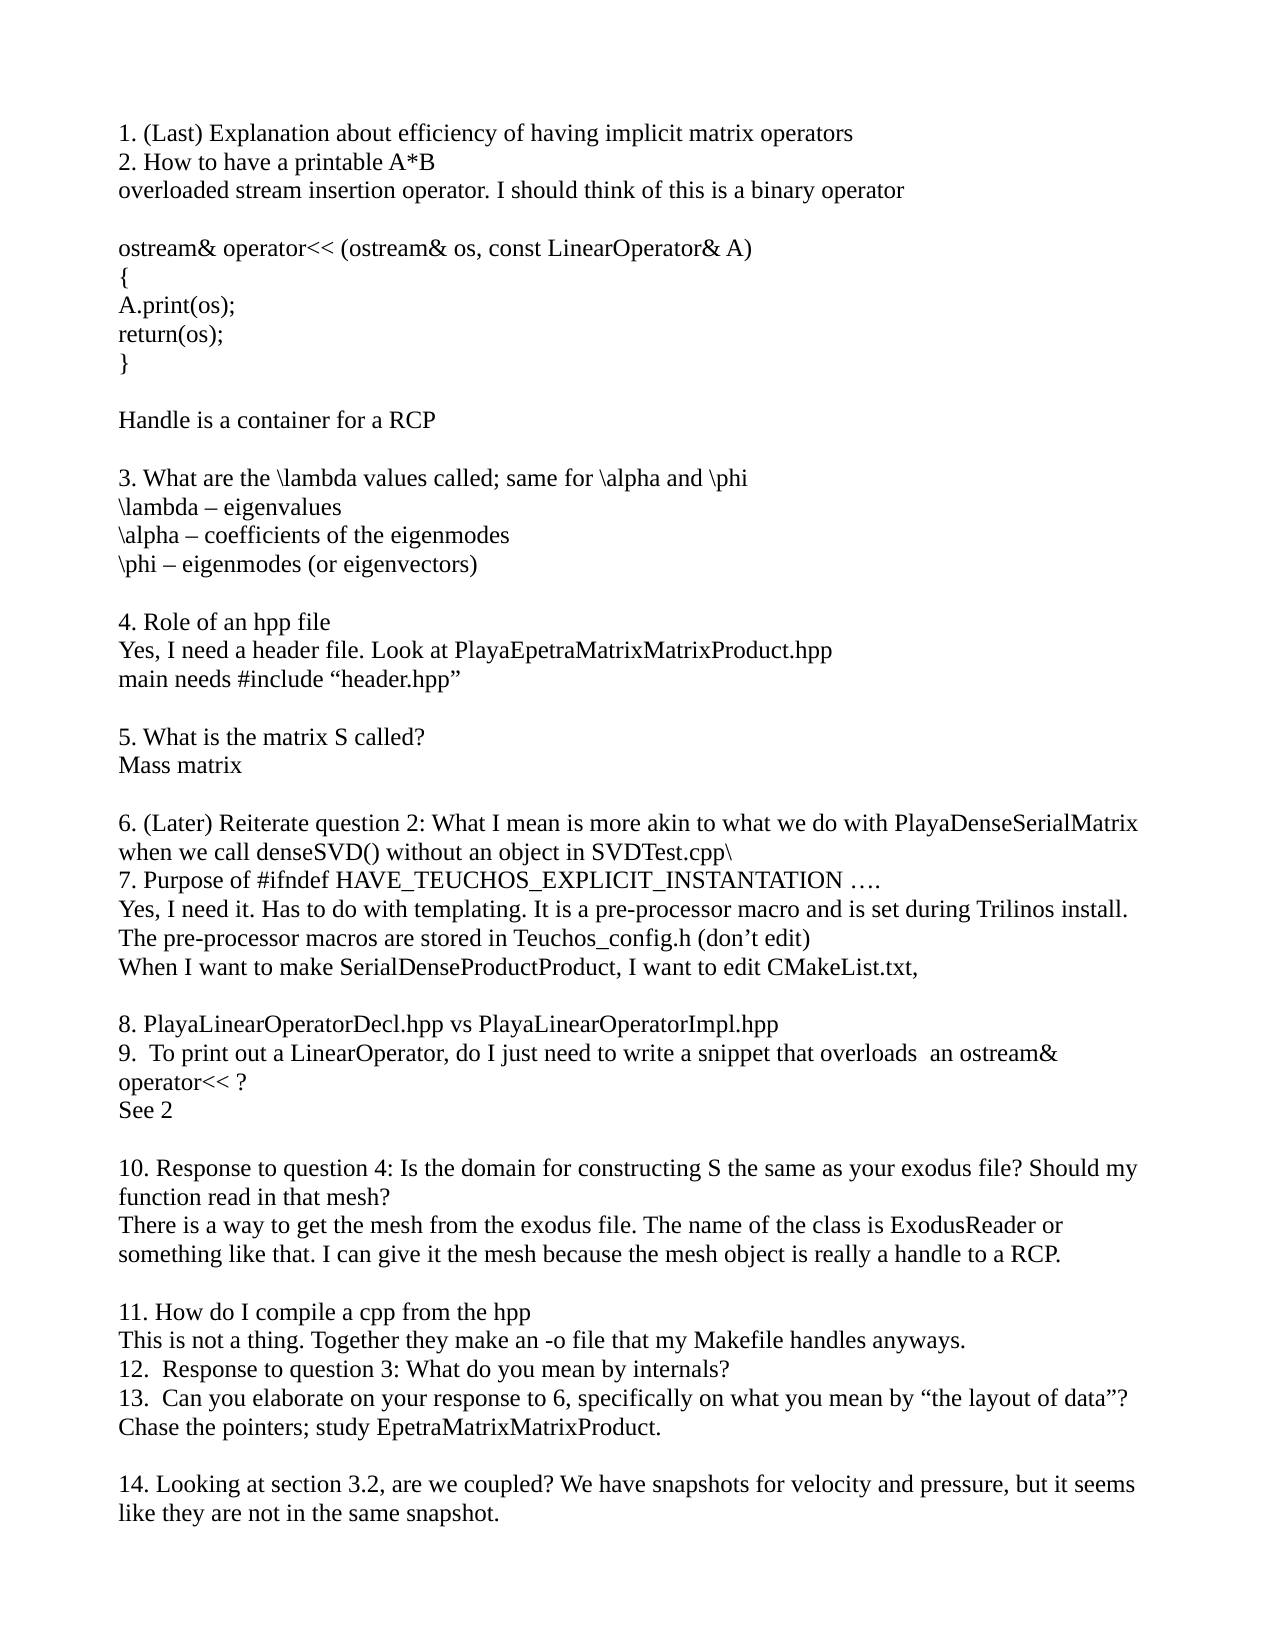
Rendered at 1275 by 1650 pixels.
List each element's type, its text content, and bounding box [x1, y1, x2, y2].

text 14. Looking at section 3.2, are we coupled? We have snapshots for velocity and pressure, but it seems like they are not in the same snapshot. [118, 1469, 1157, 1527]
text \phi – eigenmodes (or eigenvectors) [118, 549, 1157, 578]
text Yes, I need it. Has to do with templating. It is a pre-processor macro and is set during Trilinos install. The pre-processor macros are stored in Teuchos_config.h (don’t edit) [118, 894, 1157, 952]
text Yes, I need a header file. Look at PlayaEpetraMatrixMatrixProduct.hpp [118, 636, 1157, 664]
text Handle is a container for a RCP [118, 406, 1157, 434]
text When I want to make SerialDenseProductProduct, I want to edit CMakeList.txt, [118, 952, 1157, 981]
text overloaded stream insertion operator. I should think of this is a binary operator [118, 176, 1157, 204]
text 9. To print out a LinearOperator, do I just need to write a snippet that overloads an ostream& operator<< ? [118, 1038, 1157, 1096]
text } [118, 348, 1157, 377]
text return(os); [118, 319, 1157, 348]
text A.print(os); [118, 291, 1157, 319]
text Chase the pointers; study EpetraMatrixMatrixProduct. [118, 1412, 1157, 1441]
text 11. How do I compile a cpp from the hpp [118, 1297, 1157, 1326]
text { [118, 262, 1157, 291]
text 13. Can you elaborate on your response to 6, specifically on what you mean by “the layout of data”? [118, 1383, 1157, 1412]
text \alpha – coefficients of the eigenmodes [118, 521, 1157, 549]
text 12. Response to question 3: What do you mean by internals? [118, 1354, 1157, 1383]
text 2. How to have a printable A*B [118, 147, 1157, 176]
text 6. (Later) Reiterate question 2: What I mean is more akin to what we do with PlayaDenseSerialMatrix when we call denseSVD() without an object in SVDTest.cpp\ [118, 808, 1157, 866]
text 5. What is the matrix S called? [118, 722, 1157, 751]
text This is not a thing. Together they make an -o file that my Makefile handles anyways. [118, 1326, 1157, 1354]
text ostream& operator<< (ostream& os, const LinearOperator& A) [118, 233, 1157, 262]
text There is a way to get the mesh from the exodus file. The name of the class is ExodusReader or something like that. I can give it the mesh because the mesh object is really a handle to a RCP. [118, 1211, 1157, 1268]
text See 2 [118, 1096, 1157, 1124]
text Mass matrix [118, 751, 1157, 779]
text 1. (Last) Explanation about efficiency of having implicit matrix operators [118, 118, 1157, 147]
text 7. Purpose of #ifndef HAVE_TEUCHOS_EXPLICIT_INSTANTATION …. [118, 866, 1157, 894]
text 8. PlayaLinearOperatorDecl.hpp vs PlayaLinearOperatorImpl.hpp [118, 1009, 1157, 1038]
text 3. What are the \lambda values called; same for \alpha and \phi [118, 463, 1157, 492]
text 4. Role of an hpp file [118, 607, 1157, 636]
text 10. Response to question 4: Is the domain for constructing S the same as your exodus file? Should my function read in that mesh? [118, 1153, 1157, 1211]
text main needs #include “header.hpp” [118, 664, 1157, 693]
text \lambda – eigenvalues [118, 492, 1157, 521]
